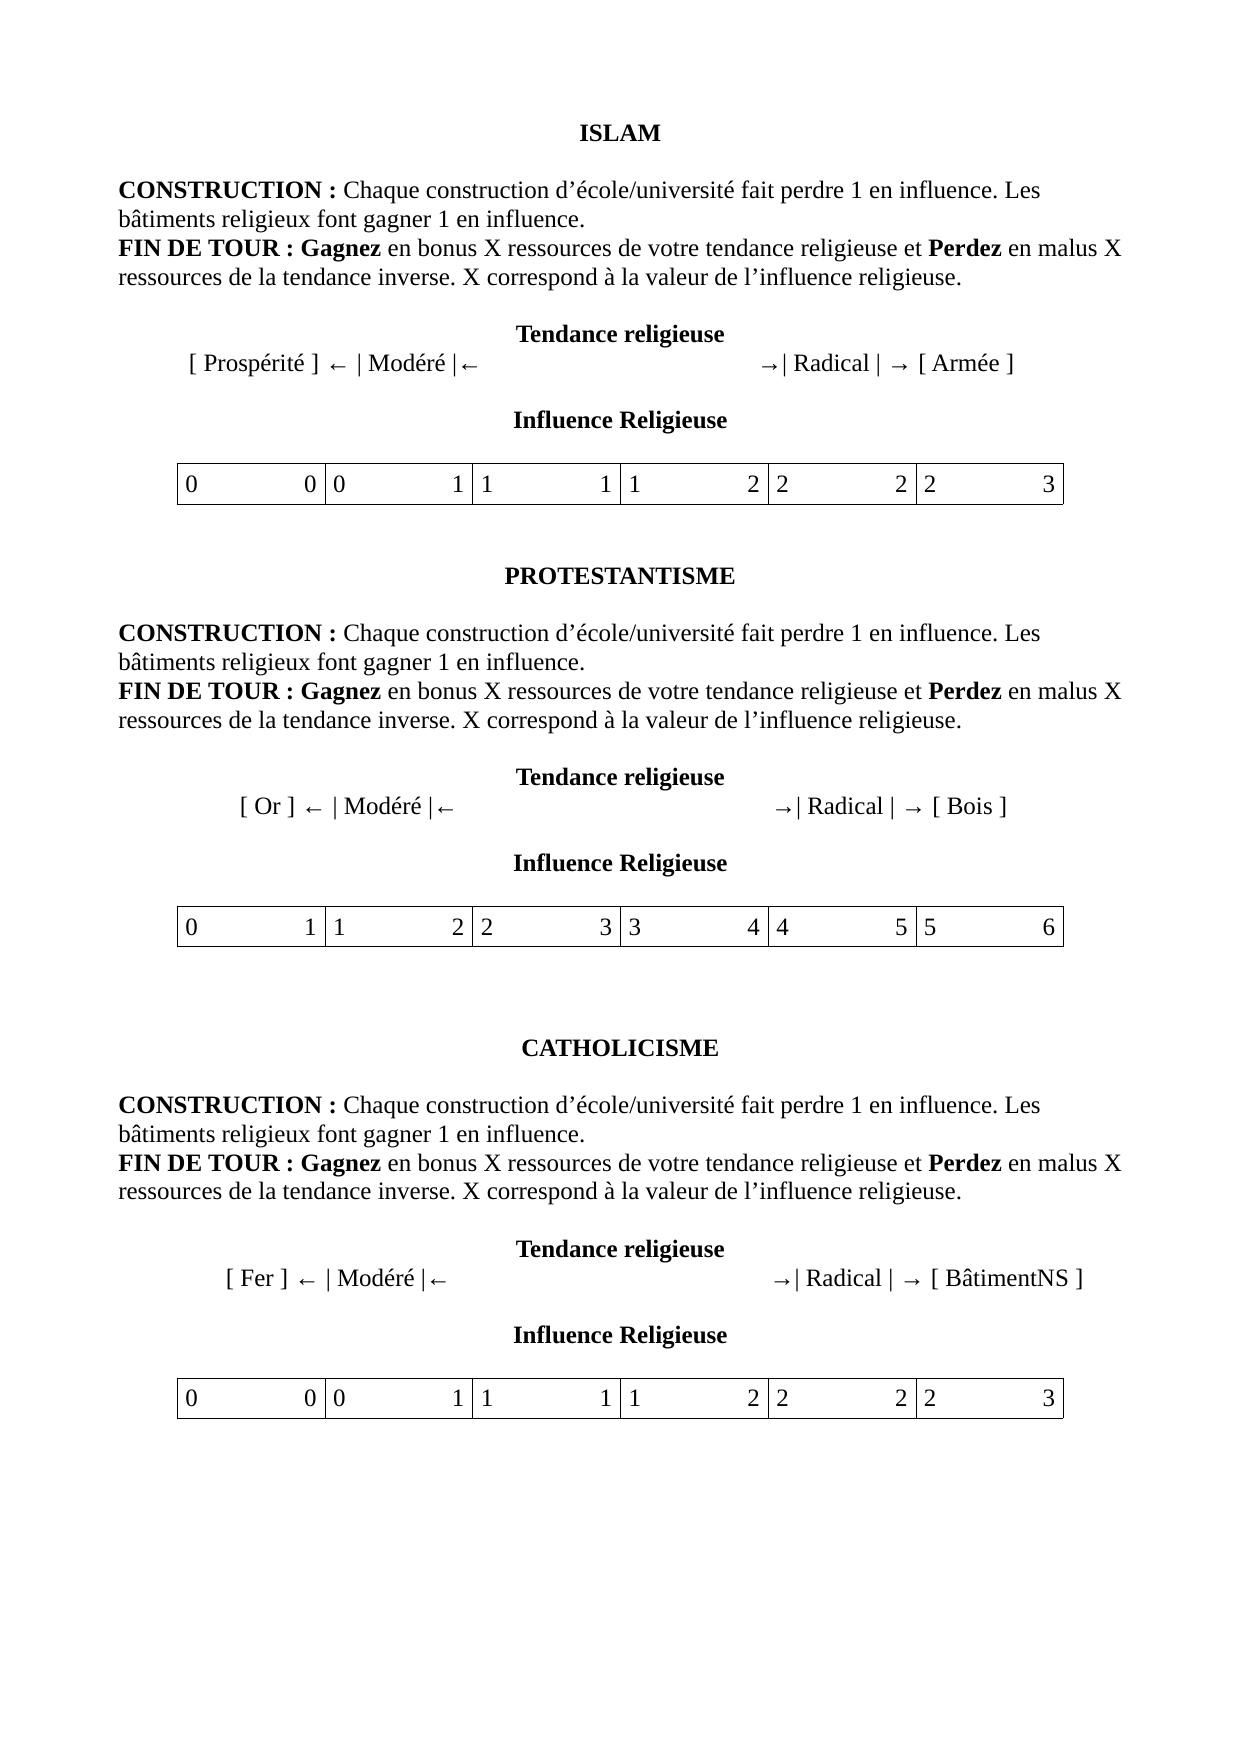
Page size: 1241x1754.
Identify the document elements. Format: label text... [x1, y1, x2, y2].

text ISLAM [118, 118, 1122, 147]
text Influence Religieuse [118, 848, 1122, 877]
table_header 1 2 [621, 1379, 768, 1418]
table_header 2 2 [769, 464, 916, 503]
text Tendance religieuse [118, 762, 1122, 791]
text CONSTRUCTION : Chaque construction d’école/université fait perdre 1 en influence. Les bâtiments religieux font gagner 1 en influence. [118, 618, 1122, 676]
table_header 0 0 [178, 464, 325, 503]
text CATHOLICISME [118, 1033, 1122, 1061]
text [ Or ] ← | Modéré |← →| Radical | → [ Bois ] [118, 791, 1122, 820]
table_header 1 2 [326, 907, 472, 946]
table_header 2 3 [917, 1379, 1063, 1418]
table_header 1 2 [621, 464, 768, 503]
table_header 0 0 [178, 1379, 325, 1418]
table_header 5 6 [917, 907, 1063, 946]
text PROTESTANTISME [118, 561, 1122, 590]
text FIN DE TOUR : Gagnez en bonus X ressources de votre tendance religieuse et Perdez en malus X ressources de la tendance inverse. X correspond à la valeur de l’influence religieuse. [118, 1148, 1122, 1205]
text FIN DE TOUR : Gagnez en bonus X ressources de votre tendance religieuse et Perdez en malus X ressources de la tendance inverse. X correspond à la valeur de l’influence religieuse. [118, 676, 1122, 733]
text Influence Religieuse [118, 406, 1122, 434]
table_header 3 4 [621, 907, 768, 946]
text Influence Religieuse [118, 1320, 1122, 1349]
text CONSTRUCTION : Chaque construction d’école/université fait perdre 1 en influence. Les bâtiments religieux font gagner 1 en influence. [118, 176, 1122, 233]
table_header 0 1 [178, 907, 325, 946]
table_header 1 1 [473, 464, 620, 503]
table_header 2 3 [473, 907, 620, 946]
text CONSTRUCTION : Chaque construction d’école/université fait perdre 1 en influence. Les bâtiments religieux font gagner 1 en influence. [118, 1090, 1122, 1148]
text Tendance religieuse [118, 1234, 1122, 1263]
text Tendance religieuse [118, 319, 1122, 348]
table_header 0 1 [326, 464, 472, 503]
table_header 0 1 [326, 1379, 472, 1418]
table_header 4 5 [769, 907, 916, 946]
table_header 2 2 [769, 1379, 916, 1418]
text FIN DE TOUR : Gagnez en bonus X ressources de votre tendance religieuse et Perdez en malus X ressources de la tendance inverse. X correspond à la valeur de l’influence religieuse. [118, 233, 1122, 291]
table_header 1 1 [473, 1379, 620, 1418]
text [ Fer ] ← | Modéré |← →| Radical | → [ BâtimentNS ] [118, 1263, 1122, 1291]
text [ Prospérité ] ← | Modéré |← →| Radical | → [ Armée ] [118, 348, 1122, 377]
table_header 2 3 [917, 464, 1063, 503]
